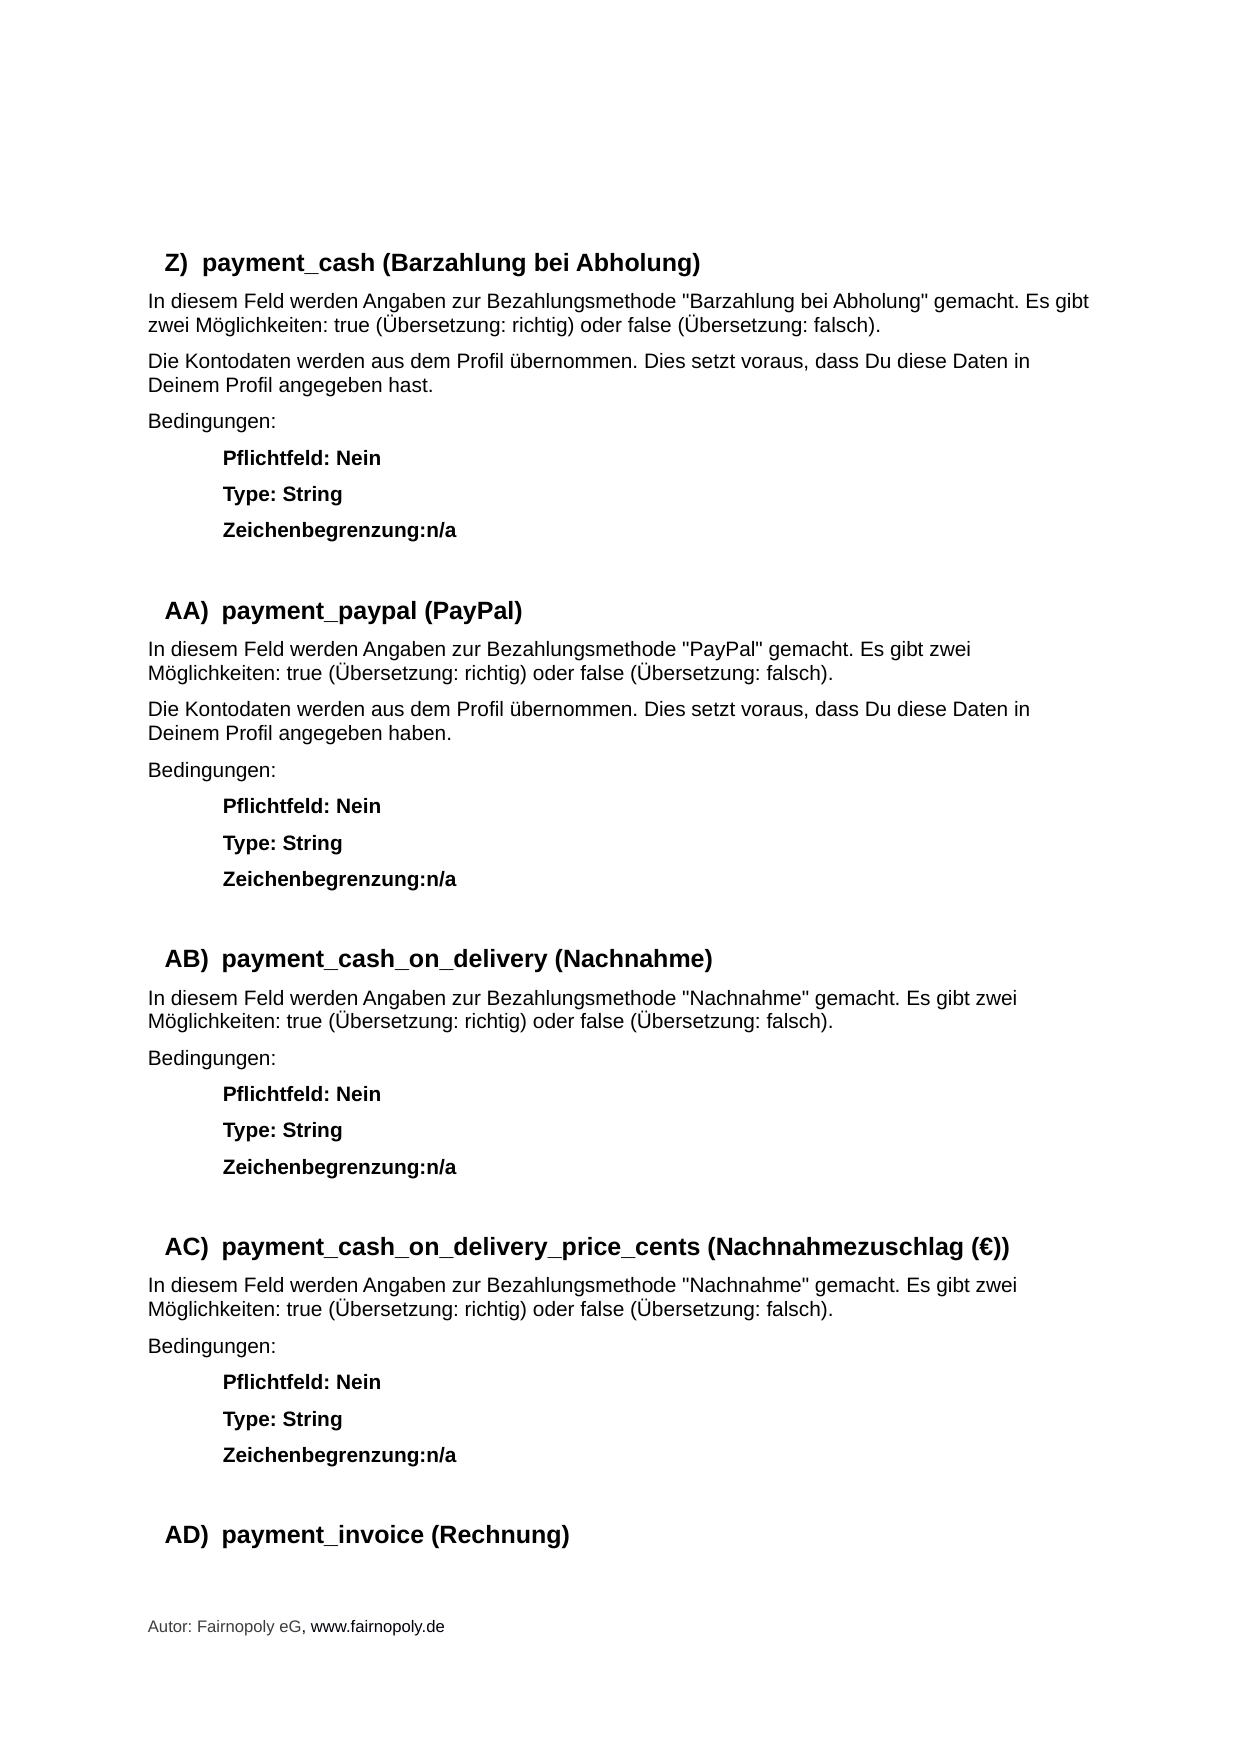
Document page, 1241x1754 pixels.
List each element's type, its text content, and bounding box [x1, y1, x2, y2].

list Pflichtfeld: Nein [223, 1082, 1093, 1106]
list Die Kontodaten werden aus dem Profil übernommen. Dies setzt voraus, dass Du diese Daten in Deinem Profil angegeben hast. [148, 349, 1093, 397]
list Zeichenbegrenzung:n/a [223, 867, 1093, 891]
list Bedingungen: [148, 758, 1093, 782]
list Pflichtfeld: Nein [223, 1370, 1093, 1394]
list payment_cash_on_delivery_price_cents (Nachnahmezuschlag (€)) [164, 1232, 1093, 1261]
list In diesem Feld werden Angaben zur Bezahlungsmethode "Barzahlung bei Abholung" gemacht. Es gibt zwei Möglichkeiten: true (Übersetzung: richtig) oder false (Übersetzung: falsch). [148, 289, 1093, 337]
list In diesem Feld werden Angaben zur Bezahlungsmethode "PayPal" gemacht. Es gibt zwei Möglichkeiten: true (Übersetzung: richtig) oder false (Übersetzung: falsch). [148, 637, 1093, 685]
list Zeichenbegrenzung:n/a [223, 518, 1093, 542]
list payment_paypal (PayPal) [164, 596, 1093, 624]
list Type: String [223, 830, 1093, 854]
list payment_cash (Barzahlung bei Abholung) [164, 247, 1093, 276]
list In diesem Feld werden Angaben zur Bezahlungsmethode "Nachnahme" gemacht. Es gibt zwei Möglichkeiten: true (Übersetzung: richtig) oder false (Übersetzung: falsch). [148, 1273, 1093, 1321]
list Pflichtfeld: Nein [223, 446, 1093, 469]
list Bedingungen: [148, 1334, 1093, 1358]
list Pflichtfeld: Nein [223, 794, 1093, 818]
list Die Kontodaten werden aus dem Profil übernommen. Dies setzt voraus, dass Du diese Daten in Deinem Profil angegeben haben. [148, 697, 1093, 745]
list payment_invoice (Rechnung) [164, 1520, 1093, 1549]
list Type: String [223, 1406, 1093, 1430]
list In diesem Feld werden Angaben zur Bezahlungsmethode "Nachnahme" gemacht. Es gibt zwei Möglichkeiten: true (Übersetzung: richtig) oder false (Übersetzung: falsch). [148, 985, 1093, 1033]
list Bedingungen: [148, 1046, 1093, 1069]
list Zeichenbegrenzung:n/a [223, 1155, 1093, 1179]
list Type: String [223, 482, 1093, 506]
list Zeichenbegrenzung:n/a [223, 1443, 1093, 1467]
list Bedingungen: [148, 409, 1093, 433]
list Type: String [223, 1118, 1093, 1142]
list payment_cash_on_delivery (Nachnahme) [164, 944, 1093, 973]
